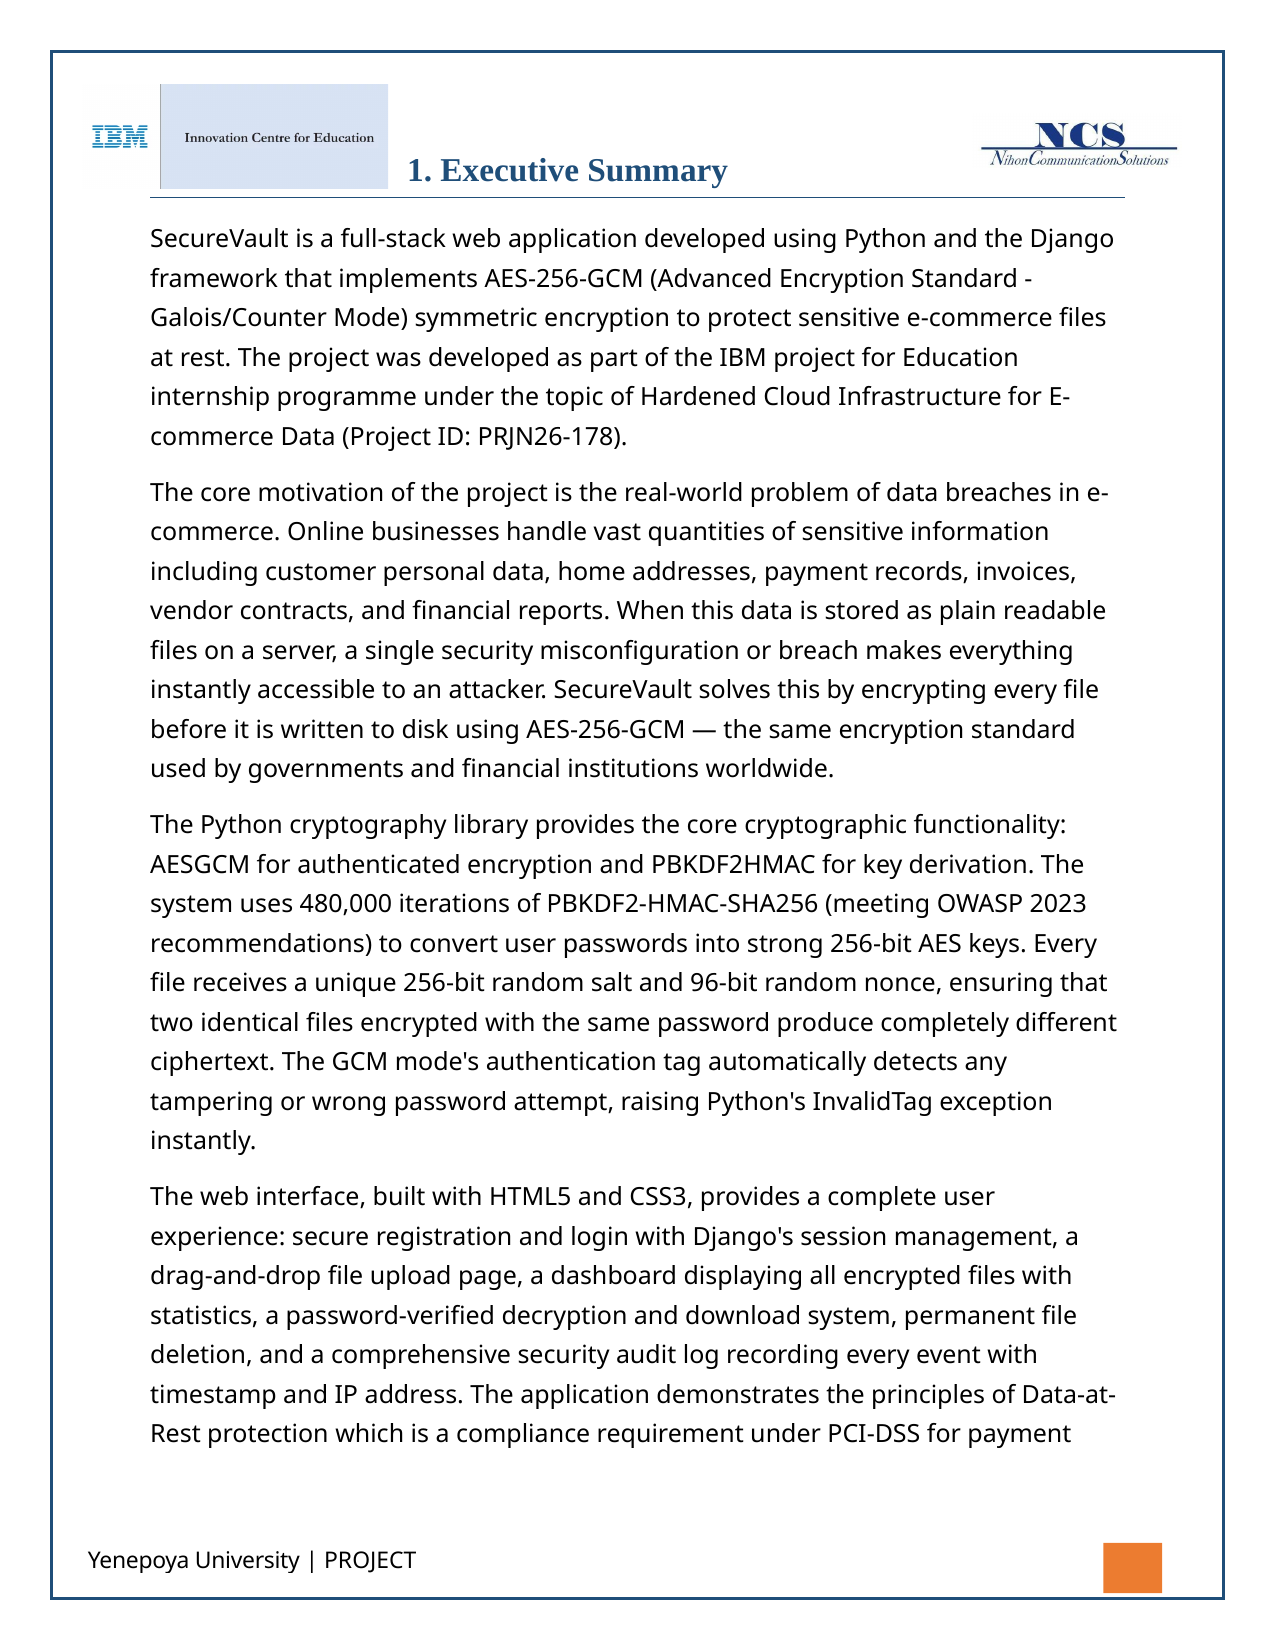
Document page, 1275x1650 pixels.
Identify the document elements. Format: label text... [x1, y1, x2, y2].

picture [81, 84, 391, 189]
text The Python cryptography library provides the core cryptographic functionality: AESGCM for authenticated encryption and PBKDF2HMAC for key derivation. The system uses 480,000 iterations of PBKDF2-HMAC-SHA256 (meeting OWASP 2023 recommendations) to convert user passwords into strong 256-bit AES keys. Every file receives a unique 256-bit random salt and 96-bit random nonce, ensuring that two identical files encrypted with the same password produce completely different ciphertext. The GCM mode's authentication tag automatically detects any tampering or wrong password attempt, raising Python's InvalidTag exception instantly. [150, 807, 1125, 1157]
picture [982, 113, 1185, 170]
text The core motivation of the project is the real-world problem of data breaches in e-commerce. Online businesses handle vast quantities of sensitive information including customer personal data, home addresses, payment records, invoices, vendor contracts, and financial reports. When this data is stored as plain readable files on a server, a single security misconfiguration or breach makes everything instantly accessible to an attacker. SecureVault solves this by encrypting every file before it is written to disk using AES-256-GCM — the same encryption standard used by governments and financial institutions worldwide. [150, 474, 1125, 785]
subtitle 1. Executive Summary [150, 150, 1125, 197]
text SecureVault is a full-stack web application developed using Python and the Django framework that implements AES-256-GCM (Advanced Encryption Standard - Galois/Counter Mode) symmetric encryption to protect sensitive e-commerce files at rest. The project was developed as part of the IBM project for Education internship programme under the topic of Hardened Cloud Infrastructure for E-commerce Data (Project ID: PRJN26-178). [150, 221, 1125, 452]
text The web interface, built with HTML5 and CSS3, provides a complete user experience: secure registration and login with Django's session management, a drag-and-drop file upload page, a dashboard displaying all encrypted files with statistics, a password-verified decryption and download system, permanent file deletion, and a comprehensive security audit log recording every event with timestamp and IP address. The application demonstrates the principles of Data-at-Rest protection which is a compliance requirement under PCI-DSS for payment [150, 1179, 1125, 1450]
